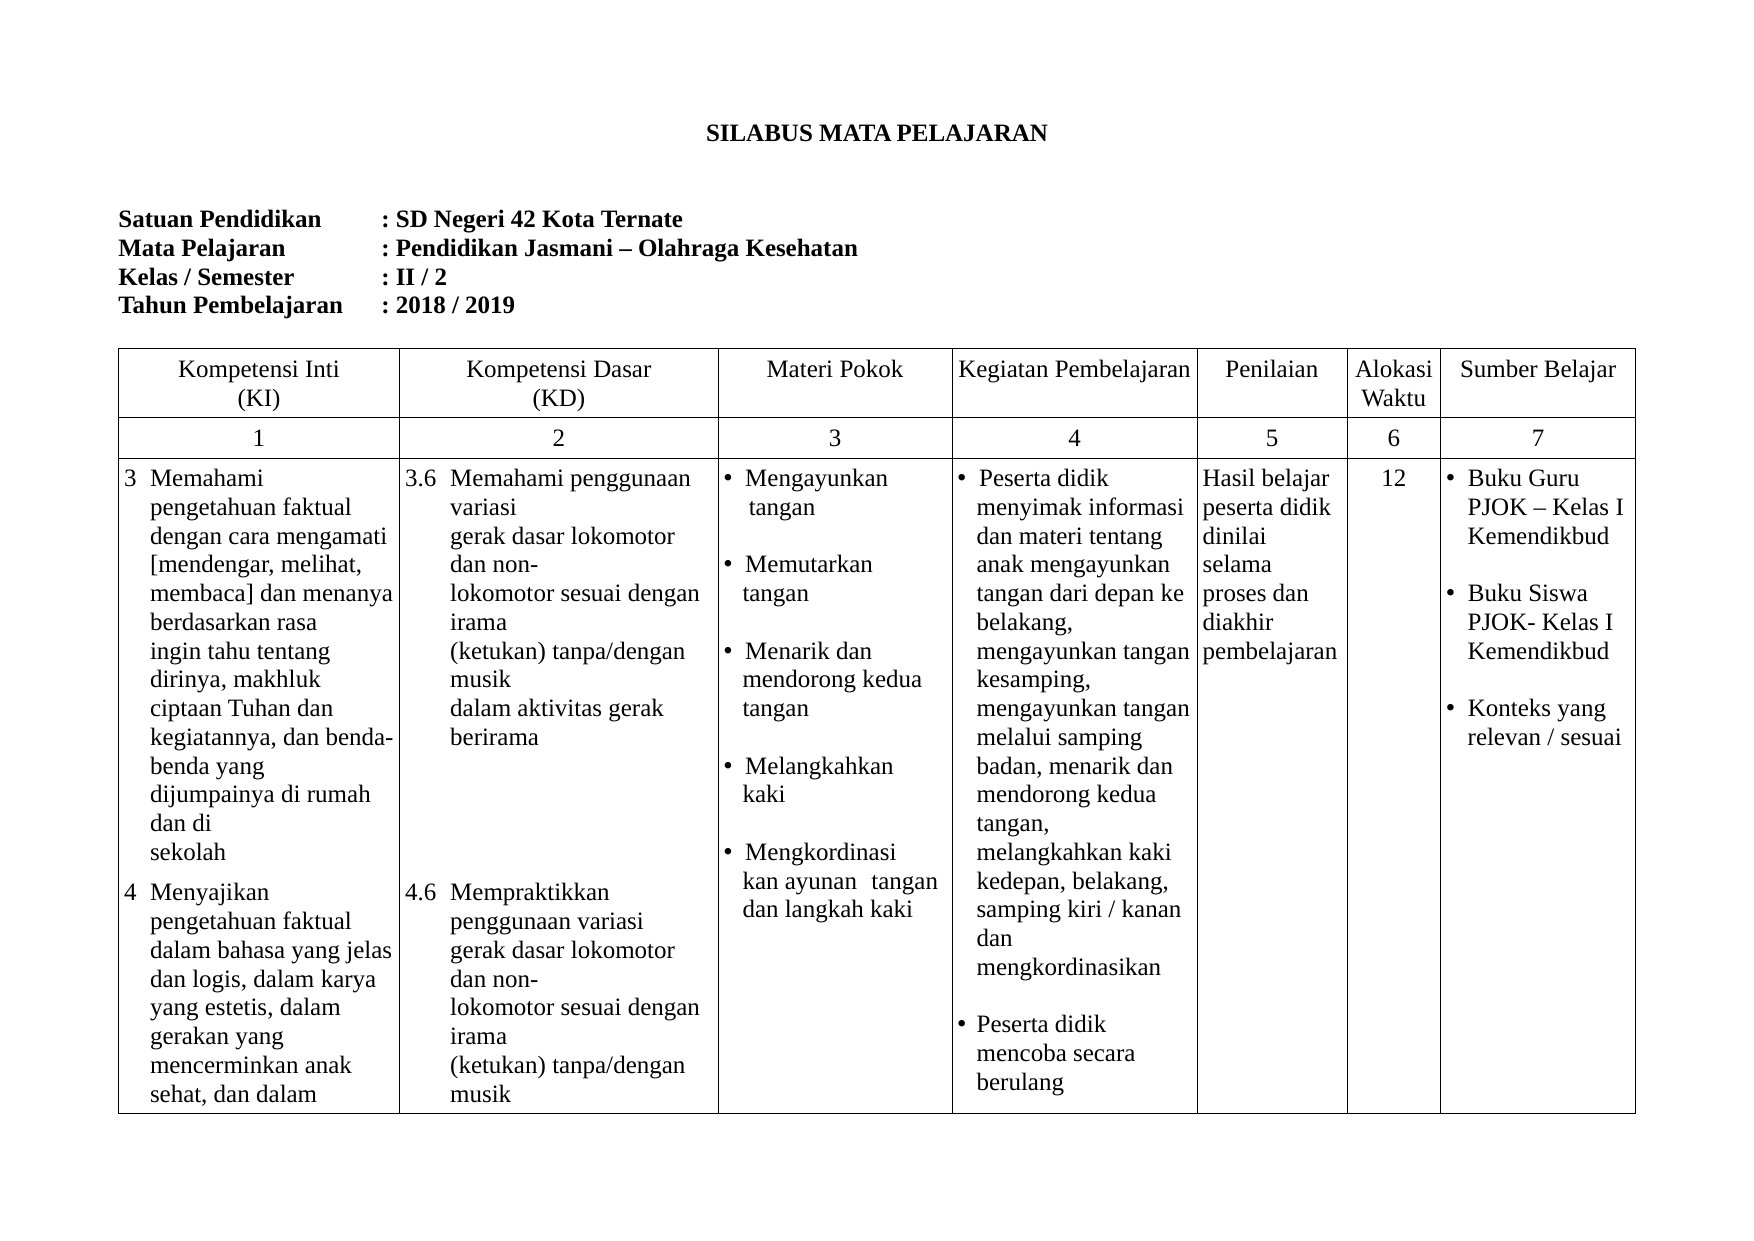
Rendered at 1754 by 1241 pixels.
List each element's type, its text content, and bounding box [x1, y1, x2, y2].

text SILABUS MATA PELAJARAN [118, 118, 1635, 147]
table_header Alokasi Waktu [1348, 349, 1440, 417]
table_header Materi Pokok [719, 349, 952, 417]
table_cell Mempraktikkan penggunaan variasi gerak dasar lokomotor dan non- lokomotor sesuai dengan irama (ketukan) tanpa/dengan musik [444, 872, 718, 1113]
table_header Kompetensi Inti (KI) [119, 349, 399, 417]
table_cell 6 [1348, 418, 1440, 457]
table_cell Buku Guru PJOK – Kelas I Kemendikbud Buku Siswa PJOK- Kelas I Kemendikbud Konteks yang relevan / sesuai [1441, 459, 1635, 1113]
table_cell Peserta didik menyimak informasi dan materi tentang anak mengayunkan tangan dari depan ke belakang, mengayunkan tangan kesamping, mengayunkan tangan melalui samping badan, menarik dan mendorong kedua tangan, melangkahkan kaki kedepan, belakang, samping kiri / kanan dan mengkordinasikan Peserta didik mencoba secara berulang Peserta didik mempraktikan secara bergilir Peserta didik menerima umpan balik dari guru [953, 459, 1197, 1113]
table_cell 4 [119, 872, 144, 1113]
table_cell Memahami pengetahuan faktual dengan cara mengamati [mendengar, melihat, membaca] dan menanya berdasarkan rasa ingin tahu tentang dirinya, makhluk ciptaan Tuhan dan kegiatannya, dan benda-benda yang dijumpainya di rumah dan di sekolah [144, 459, 399, 872]
table_cell 3.6 [400, 459, 444, 872]
table_header Kegiatan Pembelajaran [953, 349, 1197, 417]
table_cell 3 [719, 418, 952, 457]
table_cell 4.6 [400, 872, 444, 1113]
text Satuan Pendidikan : SD Negeri 42 Kota Ternate [118, 204, 1635, 233]
text Kelas / Semester : II / 2 [118, 262, 1635, 291]
table_cell Mengayunkan tangan Memutarkan tangan Menarik dan mendorong kedua tangan Melangkahkan kaki Mengkordinasi kan ayunan tangan dan langkah kaki [719, 459, 952, 1113]
table_cell 4 [953, 418, 1197, 457]
table_cell 5 [1198, 418, 1347, 457]
text Mata Pelajaran : Pendidikan Jasmani – Olahraga Kesehatan [118, 233, 1635, 262]
table_cell Hasil belajar peserta didik dinilai selama proses dan diakhir pembelajaran [1198, 459, 1347, 1113]
text Tahun Pembelajaran : 2018 / 2019 [118, 291, 1635, 319]
table_cell Memahami penggunaan variasi gerak dasar lokomotor dan non- lokomotor sesuai dengan irama (ketukan) tanpa/dengan musik dalam aktivitas gerak berirama [444, 459, 718, 872]
table_cell 3 [119, 459, 144, 872]
table_cell 7 [1441, 418, 1635, 457]
table_cell Menyajikan pengetahuan faktual dalam bahasa yang jelas dan logis, dalam karya yang estetis, dalam gerakan yang mencerminkan anak sehat, dan dalam [144, 872, 399, 1113]
table_cell 12 [1348, 459, 1440, 1113]
table_header Sumber Belajar [1441, 349, 1635, 417]
table_cell 1 [119, 418, 399, 457]
table_cell 2 [400, 418, 718, 457]
table_header Kompetensi Dasar (KD) [400, 349, 718, 417]
table_header Penilaian [1198, 349, 1347, 417]
